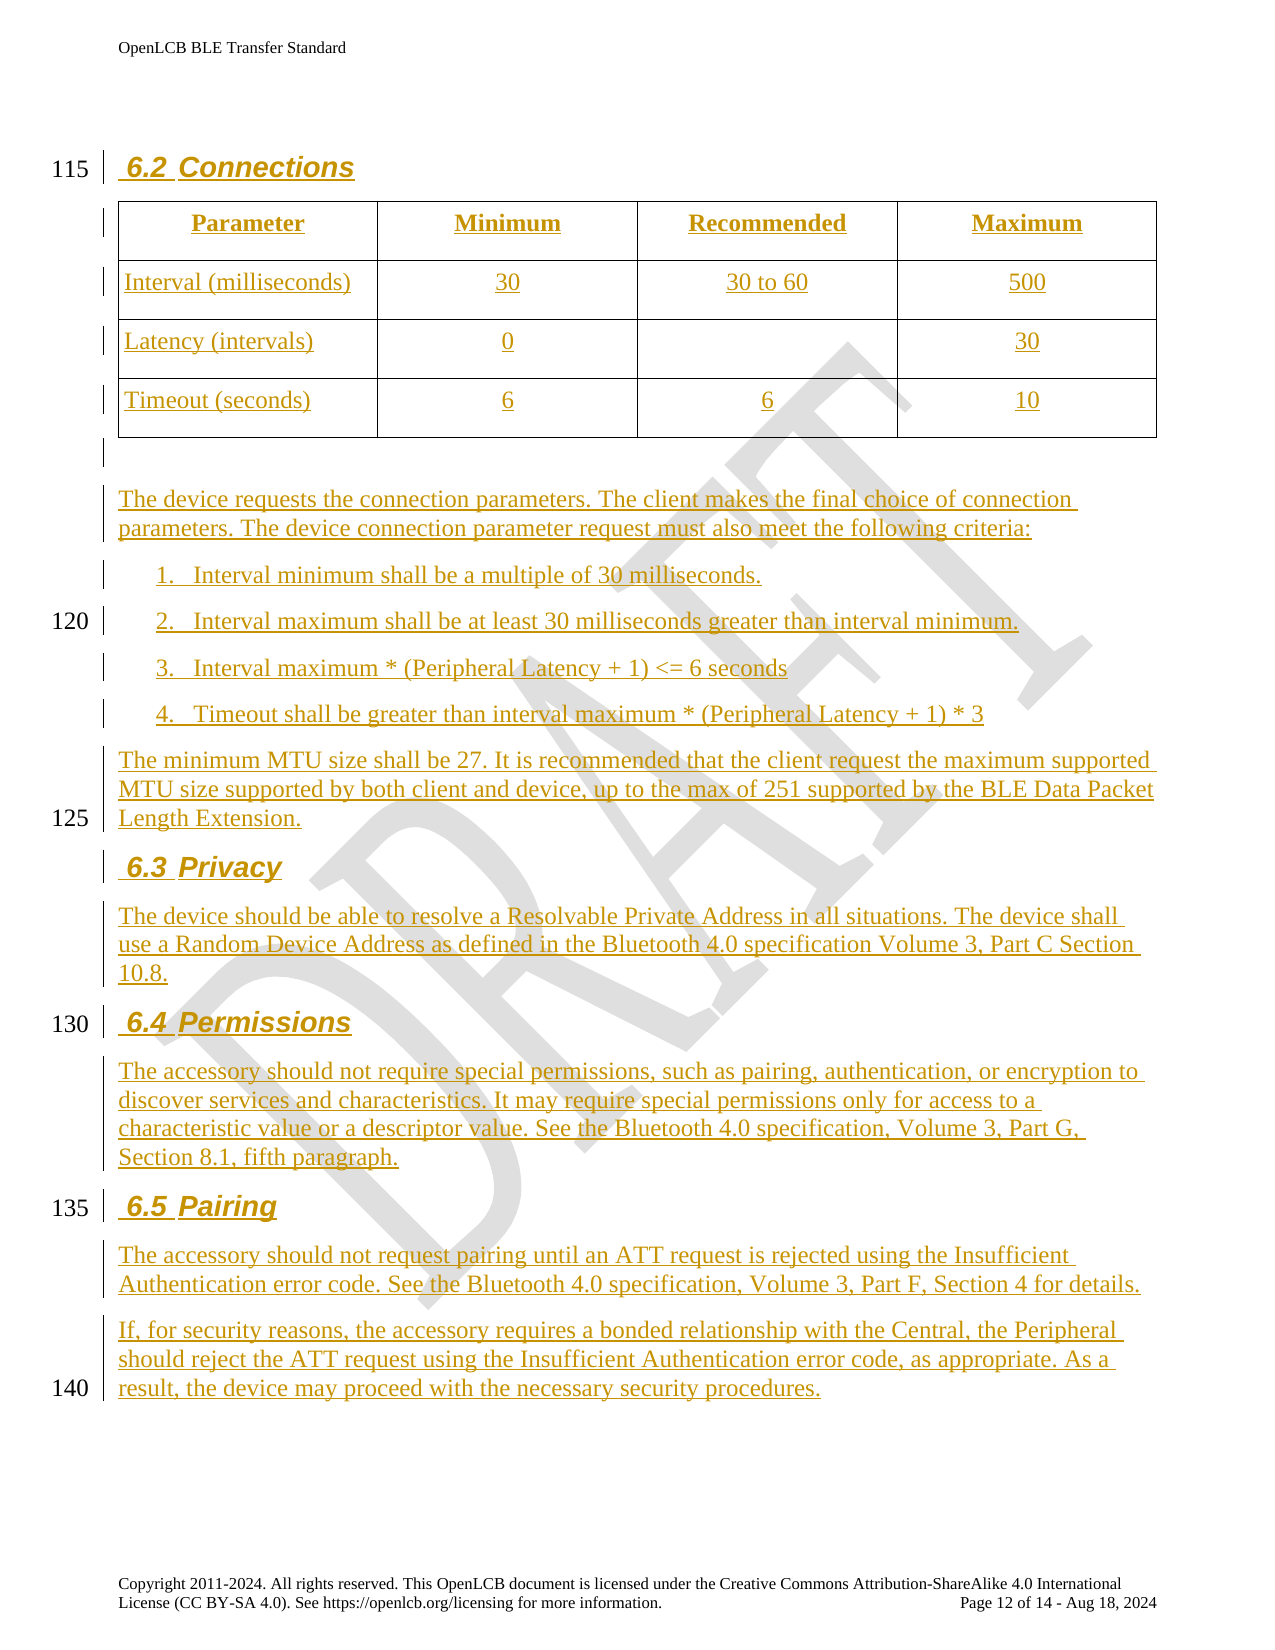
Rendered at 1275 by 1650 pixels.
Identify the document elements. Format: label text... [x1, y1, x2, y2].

table_header Maximum [898, 202, 1156, 260]
subtitle [670, 849, 807, 883]
text The device requests the connection parameters. The client makes the final choice of connection parameters. The device connection parameter request must also meet the following criteria: [888, 484, 1157, 542]
list Interval maximum shall be at least 30 milliseconds greater than interval minimum. [156, 606, 691, 631]
list Interval maximum * (Peripheral Latency + 1) <= 6 seconds [858, 653, 1033, 681]
subtitle [385, 1189, 493, 1222]
text The device should be able to resolve a Resolvable Private Address in all situations. The device shall use a Random Device Address as defined in the Bluetooth 4.0 specification Volume 3, Part C Section 10.8. [685, 901, 1157, 987]
table_cell Interval (milliseconds) [119, 261, 377, 319]
list Interval maximum * (Peripheral Latency + 1) <= 6 seconds [156, 653, 738, 678]
table_cell ‍Timeout (seconds) [119, 379, 377, 437]
text The accessory should not request pairing until an ATT request is rejected using the Insufficient Authentication error code. See the Bluetooth 4.0 specification, Volume 3, Part F, Section 4 for details. [118, 1240, 406, 1265]
table_cell 6 [638, 379, 809, 437]
subtitle Permissions [404, 1005, 501, 1038]
list Interval maximum * (Peripheral Latency + 1) <= 6 seconds [812, 655, 870, 681]
table_cell 30 [378, 261, 637, 319]
table_cell 6 [378, 379, 637, 437]
table_cell [815, 379, 897, 437]
list Timeout shall be greater than interval maximum * (Peripheral Latency + 1) * 3 [802, 699, 1157, 728]
list Timeout shall be greater than interval maximum * (Peripheral Latency + 1) * 3 [156, 699, 542, 724]
list Interval maximum shall be at least 30 milliseconds greater than interval minimum. [709, 606, 815, 631]
text The device requests the connection parameters. The client makes the final choice of connection parameters. The device connection parameter request must also meet the following criteria: [118, 484, 704, 509]
text The device should be able to resolve a Resolvable Private Address in all situations. The device shall use a Random Device Address as defined in the Bluetooth 4.0 specification Volume 3, Part C Section 10.8. [118, 901, 389, 926]
text The device requests the connection parameters. The client makes the final choice of connection parameters. The device connection parameter request must also meet the following criteria: [118, 511, 677, 538]
text The device should be able to resolve a Resolvable Private Address in all situations. The device shall use a Random Device Address as defined in the Bluetooth 4.0 specification Volume 3, Part C Section 10.8. [542, 927, 701, 954]
text The minimum MTU size shall be 27. It is recommended that the client request the maximum supported MTU size supported by both client and device, up to the max of 251 supported by the BLE Data Packet Length Extension. [849, 746, 1157, 771]
table_header Parameter [119, 202, 377, 260]
subtitle Permissions [118, 1005, 182, 1034]
text If, for security reasons, the accessory requires a bonded relationship with the Central, the Peripheral should reject the ATT request using the Insufficient Authentication error code, as appropriate. As a result, the device may proceed with the necessary security procedures. [118, 1315, 1157, 1401]
text The accessory should not request pairing until an ATT request is rejected using the Insufficient Authentication error code. See the Bluetooth 4.0 specification, Volume 3, Part F, Section 4 for details. [118, 1266, 429, 1294]
subtitle [513, 1189, 1157, 1222]
text The device should be able to resolve a Resolvable Private Address in all situations. The device shall use a Random Device Address as defined in the Bluetooth 4.0 specification Volume 3, Part C Section 10.8. [565, 956, 721, 987]
table_cell 30 [898, 320, 1156, 378]
text The minimum MTU size shall be 27. It is recommended that the client request the maximum supported MTU size supported by both client and device, up to the max of 251 supported by the BLE Data Packet Length Extension. [875, 772, 1157, 832]
text The minimum MTU size shall be 27. It is recommended that the client request the maximum supported MTU size supported by both client and device, up to the max of 251 supported by the BLE Data Packet Length Extension. [118, 746, 574, 771]
list Interval maximum shall be at least 30 milliseconds greater than interval minimum. [1010, 606, 1157, 635]
subtitle Privacy [118, 849, 338, 883]
text The minimum MTU size shall be 27. It is recommended that the client request the maximum supported MTU size supported by both client and device, up to the max of 251 supported by the BLE Data Packet Length Extension. [118, 772, 594, 799]
table_cell 500 [898, 261, 1156, 319]
text The accessory should not require special permissions, such as pairing, authentication, or encryption to discover services and characteristics. It may require special permissions only for access to a characteristic value or a descriptor value. See the Bluetooth 4.0 specification, Volume 3, Part G, Section 8.1, fifth paragraph. [512, 1056, 1157, 1171]
subtitle [366, 849, 491, 883]
text The accessory should not request pairing until an ATT request is rejected using the Insufficient Authentication error code. See the Bluetooth 4.0 specification, Volume 3, Part F, Section 4 for details. [446, 1240, 1157, 1297]
table_cell [638, 320, 897, 378]
subtitle Permissions [666, 1005, 1157, 1038]
text The device requests the connection parameters. The client makes the final choice of connection parameters. The device connection parameter request must also meet the following criteria: [748, 511, 899, 538]
subtitle Connections [118, 150, 1157, 183]
subtitle Pairing [118, 1189, 375, 1222]
text The minimum MTU size shall be 27. It is recommended that the client request the maximum supported MTU size supported by both client and device, up to the max of 251 supported by the BLE Data Packet Length Extension. [118, 801, 394, 832]
table_cell ‍Latency (intervals) [119, 320, 377, 378]
subtitle [817, 849, 1157, 883]
subtitle Permissions [211, 1005, 391, 1038]
text The device should be able to resolve a Resolvable Private Address in all situations. The device shall use a Random Device Address as defined in the Bluetooth 4.0 specification Volume 3, Part C Section 10.8. [118, 927, 417, 954]
list Interval minimum shall be a multiple of 30 milliseconds. [156, 560, 628, 585]
table_header Recommended [638, 202, 897, 260]
table_cell 0 [378, 320, 637, 378]
subtitle [503, 849, 652, 883]
list Interval maximum * (Peripheral Latency + 1) <= 6 seconds [1059, 653, 1157, 681]
table_cell 10 [898, 379, 1156, 437]
list Timeout shall be greater than interval maximum * (Peripheral Latency + 1) * 3 [596, 699, 784, 724]
table_header Minimum [378, 202, 637, 260]
table_cell 30 to 60 [638, 261, 897, 319]
list Interval minimum shall be a multiple of 30 milliseconds. [665, 560, 949, 588]
table_cell [853, 374, 864, 378]
list Interval maximum shall be at least 30 milliseconds greater than interval minimum. [811, 606, 992, 631]
subtitle Permissions [511, 1005, 657, 1038]
text The minimum MTU size shall be 27. It is recommended that the client request the maximum supported MTU size supported by both client and device, up to the max of 251 supported by the BLE Data Packet Length Extension. [441, 801, 616, 832]
list Interval minimum shall be a multiple of 30 milliseconds. [964, 560, 1157, 588]
